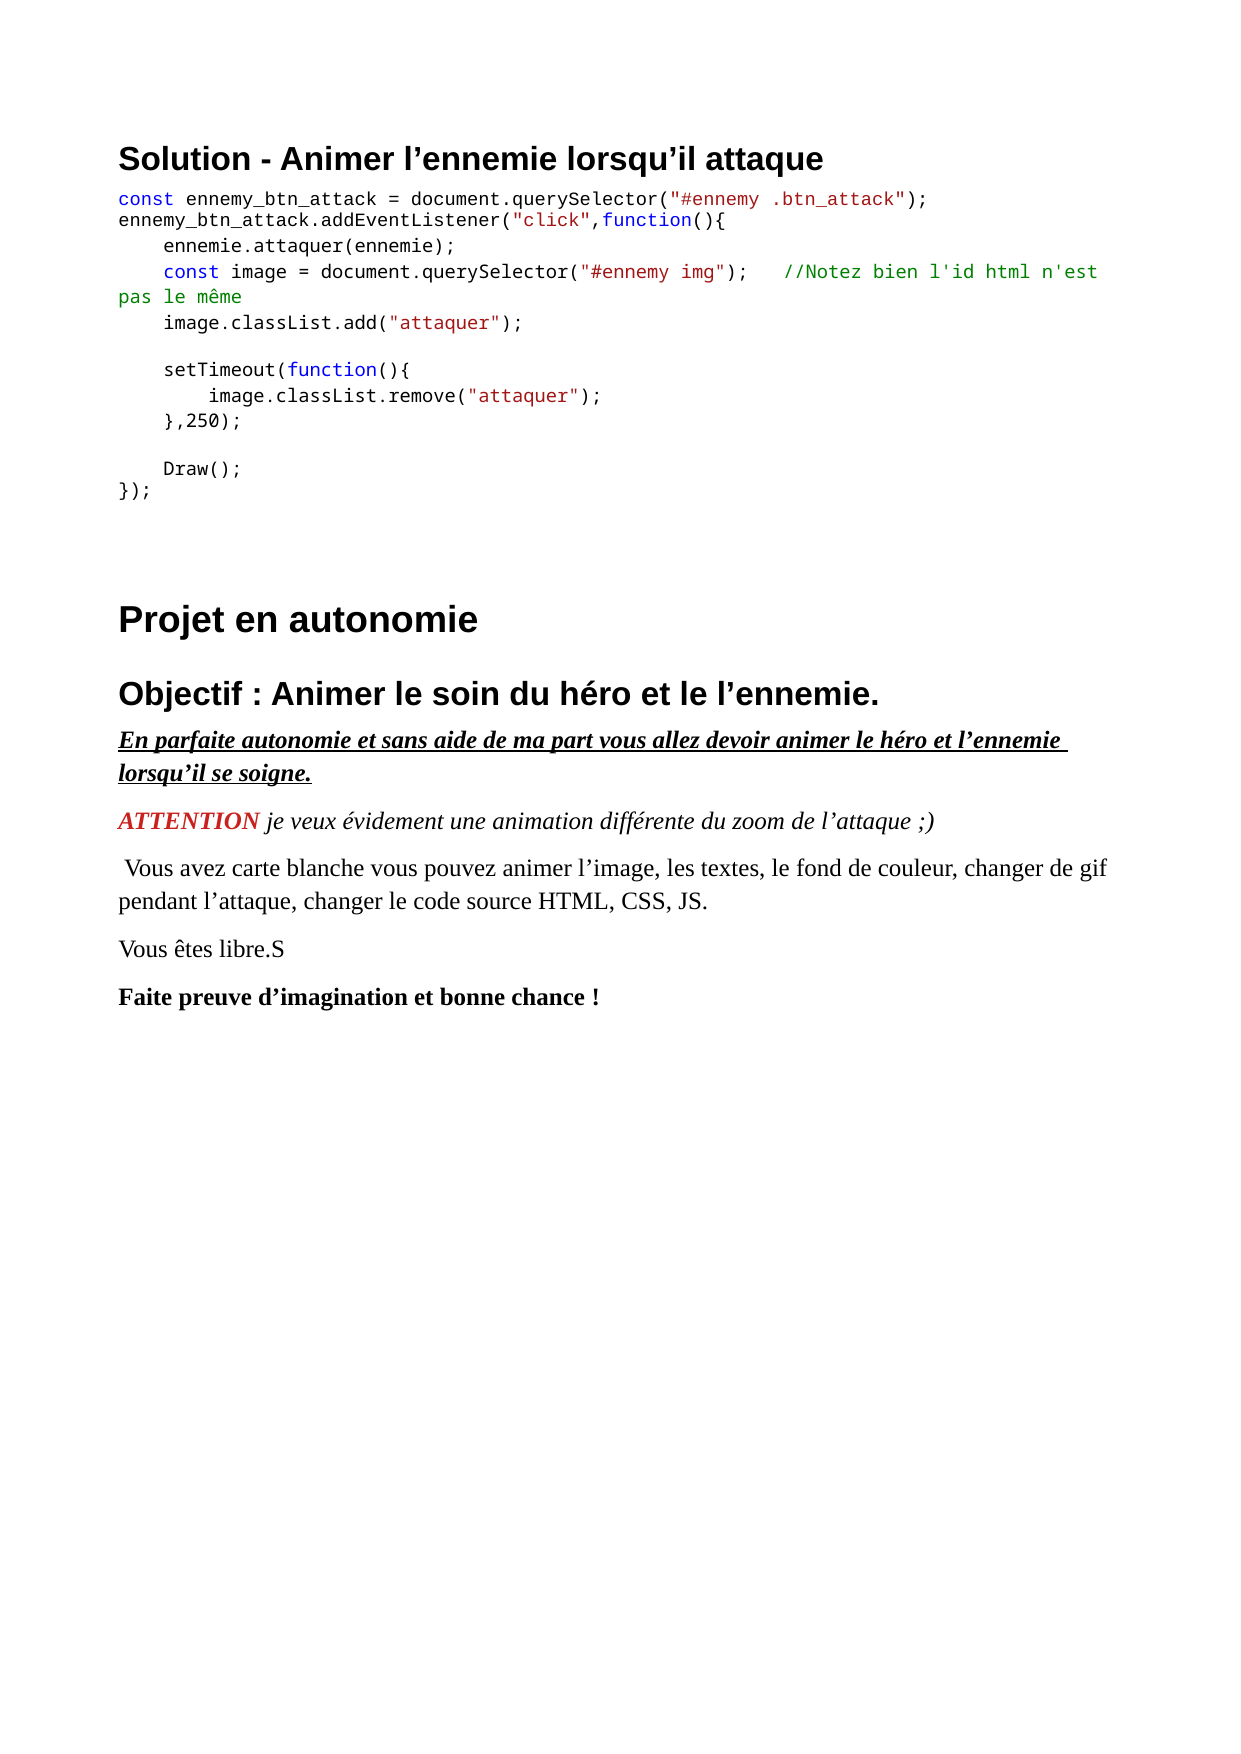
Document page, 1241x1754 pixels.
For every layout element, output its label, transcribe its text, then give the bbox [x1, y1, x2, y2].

text ennemy_btn_attack.addEventListener("click",function(){ [118, 211, 1122, 232]
text En parfaite autonomie et sans aide de ma part vous allez devoir animer le héro et l’ennemie lorsqu’il se soigne. [118, 725, 1122, 787]
text const image = document.querySelector("#ennemy img"); //Notez bien l'id html n'est pas le même [118, 258, 1122, 309]
subtitle Solution - Animer l’ennemie lorsqu’il attaque [118, 139, 1122, 177]
text ATTENTION je veux évidement une animation différente du zoom de l’attaque ;) [118, 806, 1122, 834]
text Draw(); [118, 455, 1122, 481]
subtitle Projet en autonomie [118, 598, 1122, 641]
text ennemie.attaquer(ennemie); [118, 232, 1122, 258]
text Faite preuve d’imagination et bonne chance ! [118, 982, 1122, 1010]
text image.classList.add("attaquer"); [118, 309, 1122, 335]
text },250); [118, 408, 1122, 433]
subtitle Objectif : Animer le soin du héro et le l’ennemie. [118, 674, 1122, 713]
text setTimeout(function(){ [118, 356, 1122, 382]
text Vous êtes libre.S [118, 934, 1122, 963]
text }); [118, 481, 1122, 502]
text Vous avez carte blanche vous pouvez animer l’image, les textes, le fond de couleur, changer de gif pendant l’attaque, changer le code source HTML, CSS, JS. [118, 853, 1122, 915]
text image.classList.remove("attaquer"); [118, 382, 1122, 408]
text const ennemy_btn_attack = document.querySelector("#ennemy .btn_attack"); [118, 190, 1122, 211]
